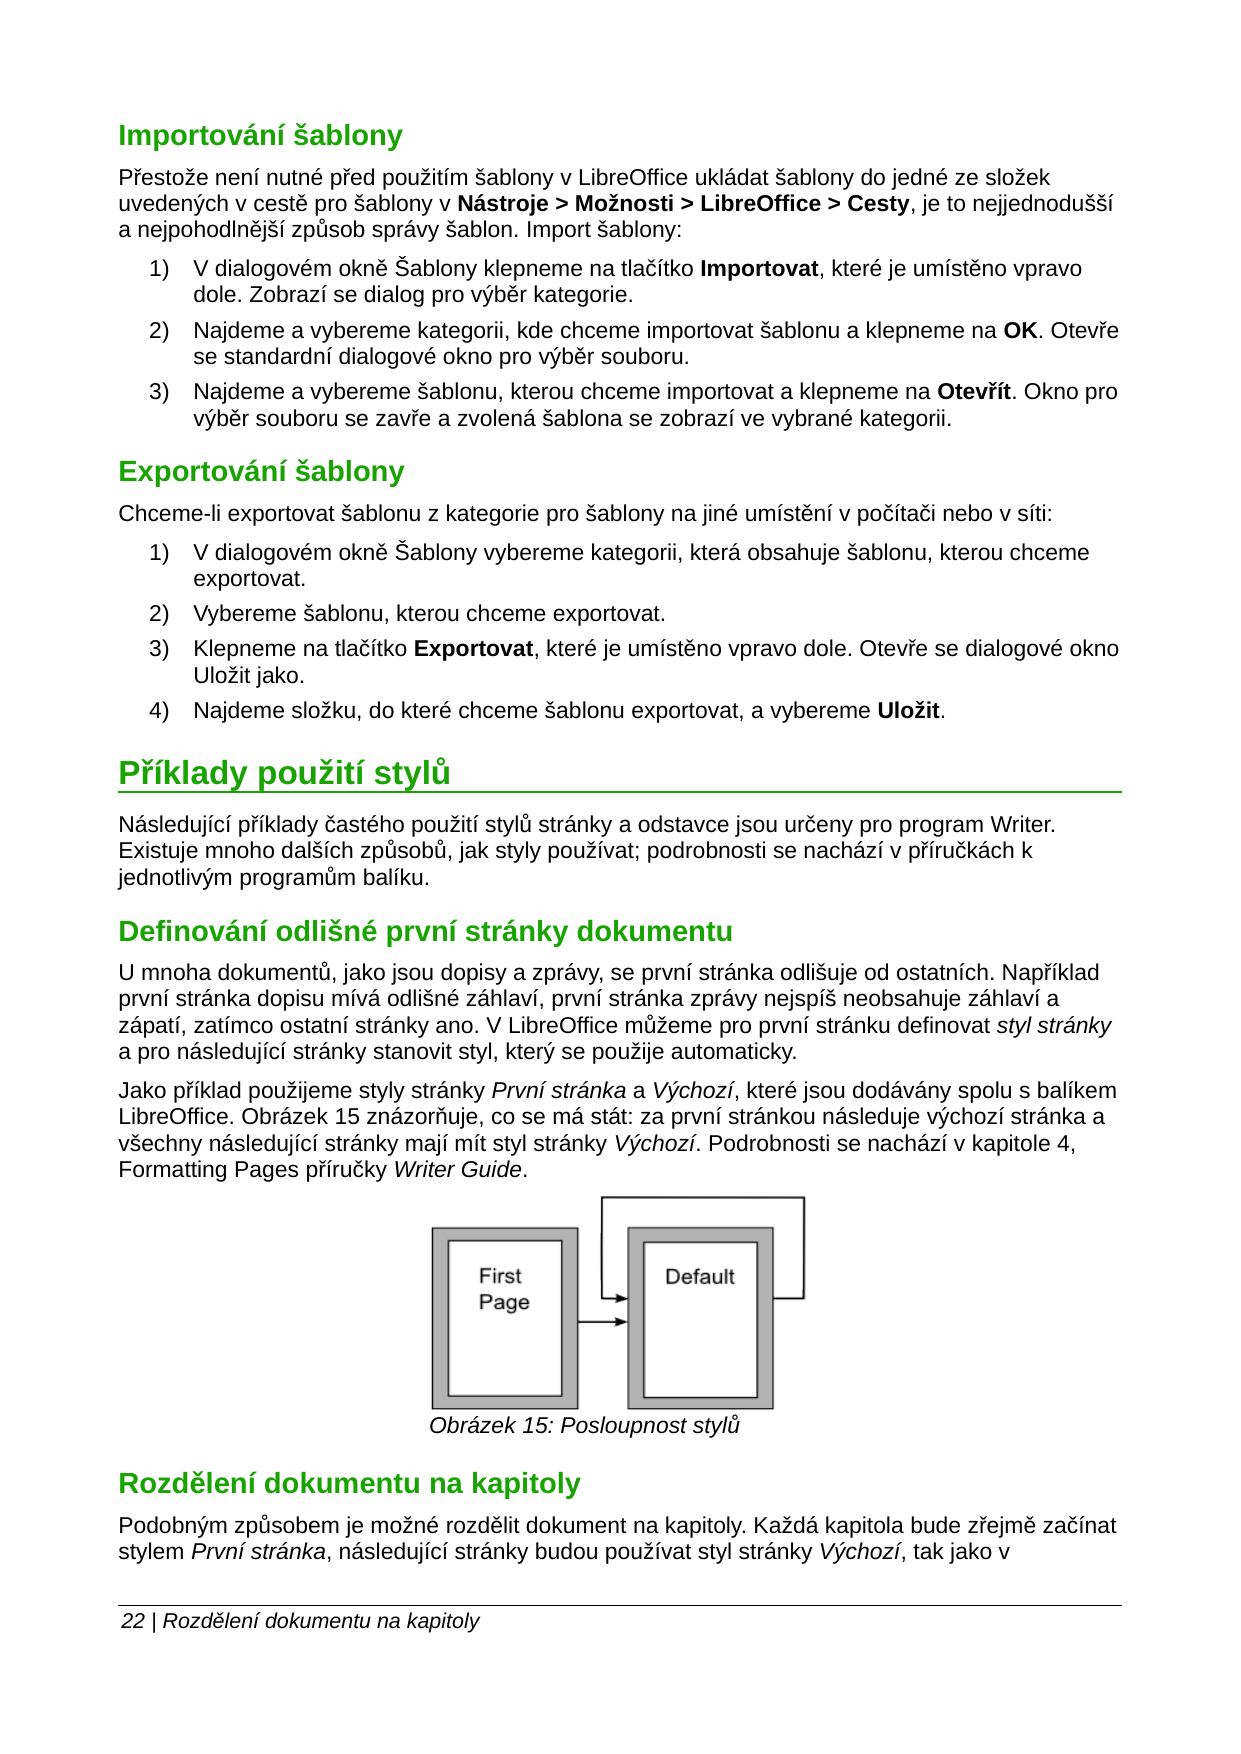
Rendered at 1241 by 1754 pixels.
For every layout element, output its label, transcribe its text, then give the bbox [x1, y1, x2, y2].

list Klepneme na tlačítko Exportovat, které je umístěno vpravo dole. Otevře se dialogové okno Uložit jako. [169, 635, 1122, 688]
text Přestože není nutné před použitím šablony v LibreOffice ukládat šablony do jedné ze složek uvedených v cestě pro šablony v Nástroje > Možnosti > LibreOffice > Cesty, je to nejjednodušší a nejpohodlnější způsob správy šablon. Import šablony: [118, 163, 1122, 242]
list Najdeme a vybereme kategorii, kde chceme importovat šablonu a klepneme na OK. Otevře se standardní dialogové okno pro výběr souboru. [169, 317, 1122, 369]
text Chceme-li exportovat šablonu z kategorie pro šablony na jiné umístění v počítači nebo v síti: [118, 500, 1122, 526]
text U mnoha dokumentů, jako jsou dopisy a zprávy, se první stránka odlišuje od ostatních. Například první stránka dopisu mívá odlišné záhlaví, první stránka zprávy nejspíš neobsahuje záhlaví a zápatí, zatímco ostatní stránky ano. V LibreOffice můžeme pro první stránku definovat styl stránky a pro následující stránky stanovit styl, který se použije automaticky. [118, 959, 1122, 1064]
list V dialogovém okně Šablony vybereme kategorii, která obsahuje šablonu, kterou chceme exportovat. [169, 539, 1122, 591]
text Podobným způsobem je možné rozdělit dokument na kapitoly. Každá kapitola bude zřejmě začínat stylem První stránka, následující stránky budou používat styl stránky Výchozí, tak jako v [118, 1512, 1122, 1564]
text Obrázek 15: Posloupnost stylů stránky [429, 1412, 811, 1443]
picture [428, 1195, 812, 1412]
list Najdeme složku, do které chceme šablonu exportovat, a vybereme Uložit. [169, 697, 1122, 723]
list V dialogovém okně Šablony klepneme na tlačítko Importovat, které je umístěno vpravo dole. Zobrazí se dialog pro výběr kategorie. [169, 255, 1122, 308]
subtitle Rozdělení dokumentu na kapitoly [118, 1466, 1122, 1500]
subtitle Exportování šablony [118, 454, 1122, 488]
subtitle Definování odlišné první stránky dokumentu [118, 914, 1122, 947]
subtitle Příklady použití stylů [118, 753, 1122, 791]
subtitle Importování šablony [118, 118, 1122, 152]
list Najdeme a vybereme šablonu, kterou chceme importovat a klepneme na Otevřít. Okno pro výběr souboru se zavře a zvolená šablona se zobrazí ve vybrané kategorii. [169, 378, 1122, 431]
list Vybereme šablonu, kterou chceme exportovat. [169, 600, 1122, 627]
text Následující příklady častého použití stylů stránky a odstavce jsou určeny pro program Writer. Existuje mnoho dalších způsobů, jak styly používat; podrobnosti se nachází v příručkách k jednotlivým programům balíku. [118, 811, 1122, 890]
text Jako příklad použijeme styly stránky První stránka a Výchozí, které jsou dodávány spolu s balíkem LibreOffice. Obrázek 15 znázorňuje, co se má stát: za první stránkou následuje výchozí stránka a všechny následující stránky mají mít styl stránky Výchozí. Podrobnosti se nachází v kapitole 4, Formatting Pages příručky Writer Guide. [118, 1077, 1122, 1182]
